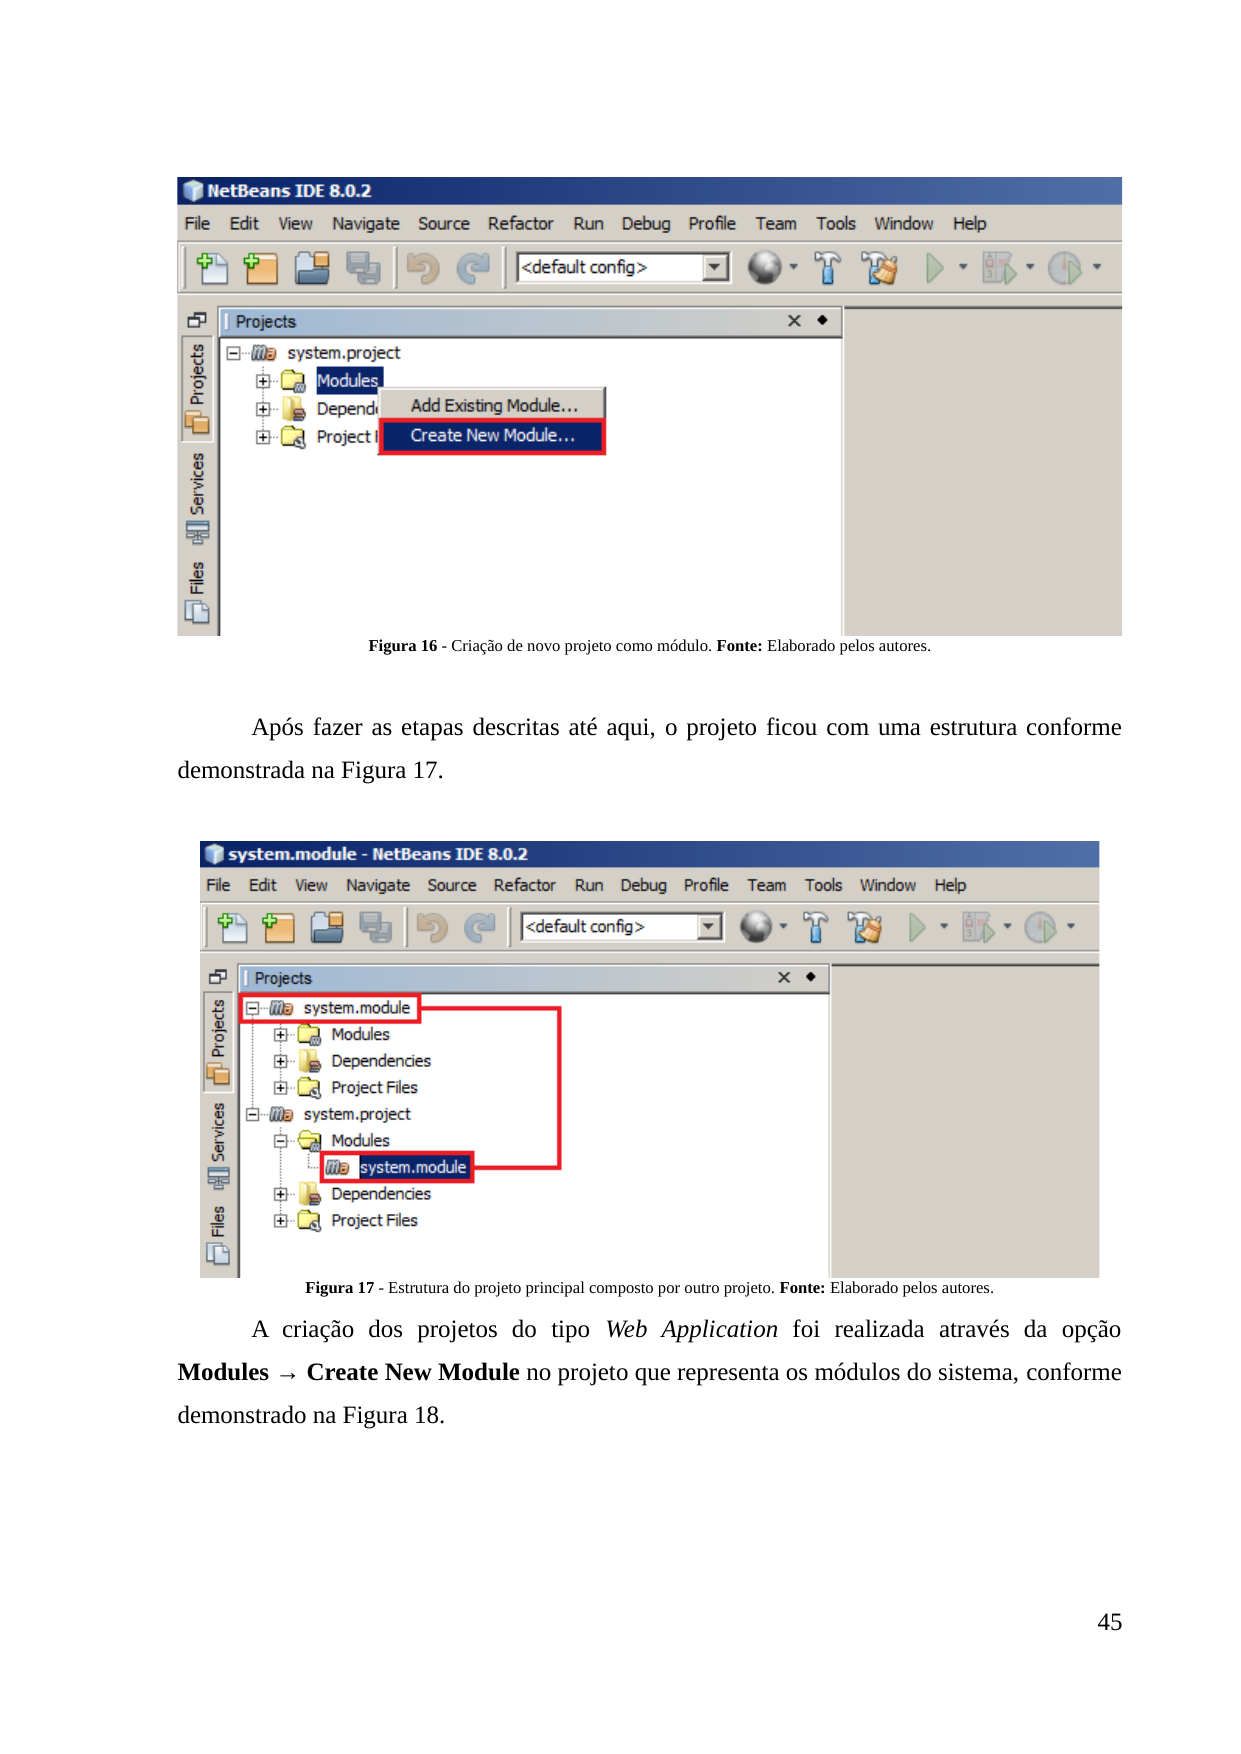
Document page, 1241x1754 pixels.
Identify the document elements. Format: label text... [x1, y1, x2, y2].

text A criação dos projetos do tipo Web Application foi realizada através da opção Modules → Create New Module no projeto que representa os módulos do sistema, conforme demonstrado na Figura 18. [177, 1314, 1122, 1429]
text Figura 17 - Estrutura do projeto principal composto por outro projeto. Fonte: Elaborado pelos autores. [177, 842, 1122, 1297]
picture [177, 177, 1123, 636]
text Figura 16 - Criação de novo projeto como módulo. Fonte: Elaborado pelos autores. [177, 636, 1122, 655]
picture [200, 841, 1100, 1278]
text Após fazer as etapas descritas até aqui, o projeto ficou com uma estrutura conforme demonstrada na Figura 17. [177, 712, 1122, 784]
